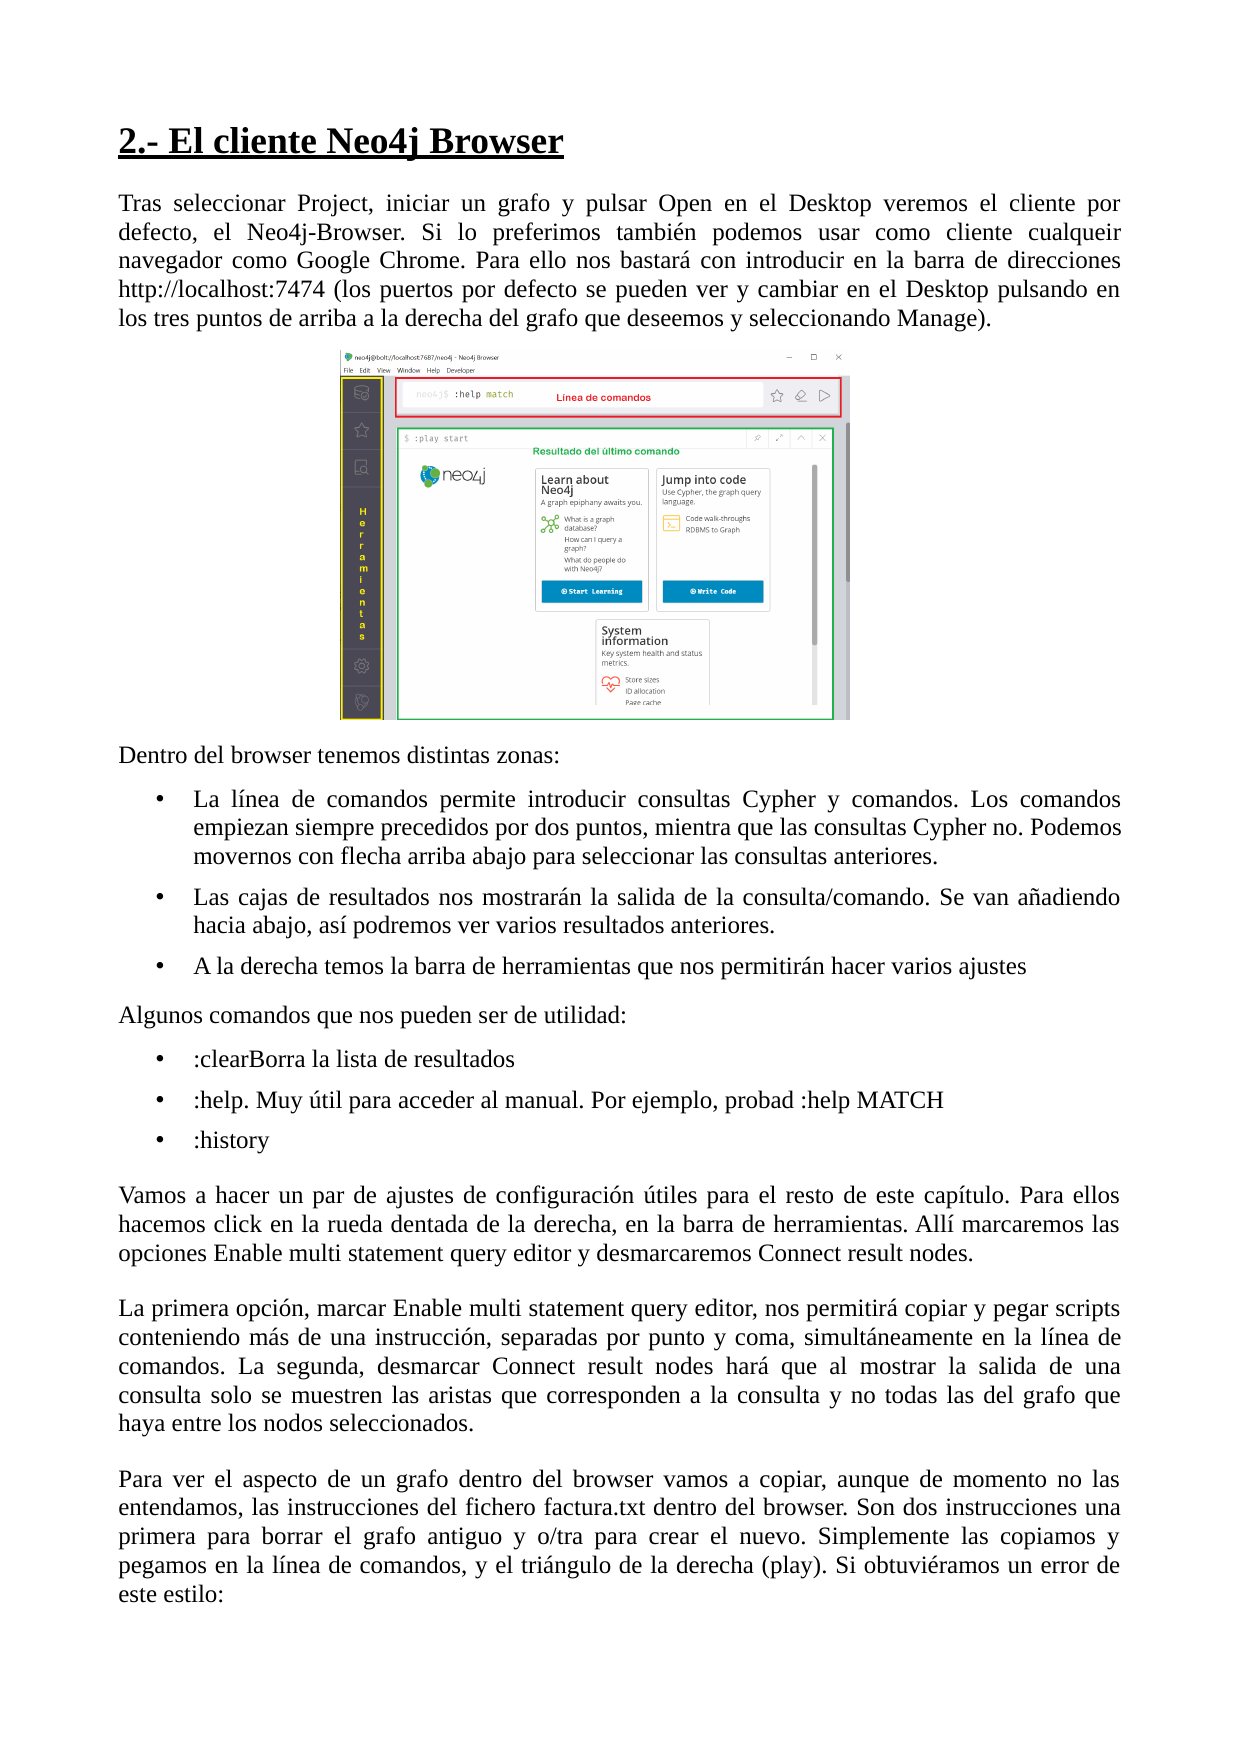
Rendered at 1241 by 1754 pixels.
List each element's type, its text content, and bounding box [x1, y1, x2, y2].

text Algunos comandos que nos pueden ser de utilidad: [118, 1001, 1122, 1029]
list :help. Muy útil para acceder al manual. Por ejemplo, probad :help MATCH [156, 1085, 1122, 1113]
text Vamos a hacer un par de ajustes de configuración útiles para el resto de este capítulo. Para ellos hacemos click en la rueda dentada de la derecha, en la barra de herramientas. Allí marcaremos las opciones Enable multi statement query editor y desmarcaremos Connect result nodes. [118, 1181, 1122, 1267]
list Las cajas de resultados nos mostrarán la salida de la consulta/comando. Se van añadiendo hacia abajo, así podremos ver varios resultados anteriores. [156, 882, 1122, 939]
text Dentro del browser tenemos distintas zonas: [118, 352, 1122, 769]
list :clearBorra la lista de resultados [156, 1044, 1122, 1073]
list :history [156, 1125, 1122, 1154]
list A la derecha temos la barra de herramientas que nos permitirán hacer varios ajustes [156, 951, 1122, 980]
text Para ver el aspecto de un grafo dentro del browser vamos a copiar, aunque de momento no las entendamos, las instrucciones del fichero factura.txt dentro del browser. Son dos instrucciones una primera para borrar el grafo antiguo y o/tra para crear el nuevo. Simplemente las copiamos y pegamos en la línea de comandos, y el triángulo de la derecha (play). Si obtuviéramos un error de este estilo: [118, 1464, 1122, 1607]
picture [340, 350, 850, 720]
text Tras seleccionar Project, iniciar un grafo y pulsar Open en el Desktop veremos el cliente por defecto, el Neo4j-Browser. Si lo preferimos también podemos usar como cliente cualqueir navegador como Google Chrome. Para ello nos bastará con introducir en la barra de direcciones http://localhost:7474 (los puertos por defecto se pueden ver y cambiar en el Desktop pulsando en los tres puntos de arriba a la derecha del grafo que deseemos y seleccionando Manage). [118, 188, 1122, 332]
list La línea de comandos permite introducir consultas Cypher y comandos. Los comandos empiezan siempre precedidos por dos puntos, mientra que las consultas Cypher no. Podemos movernos con flecha arriba abajo para seleccionar las consultas anteriores. [156, 784, 1122, 870]
text La primera opción, marcar Enable multi statement query editor, nos permitirá copiar y pegar scripts conteniendo más de una instrucción, separadas por punto y coma, simultáneamente en la línea de comandos. La segunda, desmarcar Connect result nodes hará que al mostrar la salida de una consulta solo se muestren las aristas que corresponden a la consulta y no todas las del grafo que haya entre los nodos seleccionados. [118, 1293, 1122, 1437]
text 2.- El cliente Neo4j Browser [118, 118, 1122, 161]
